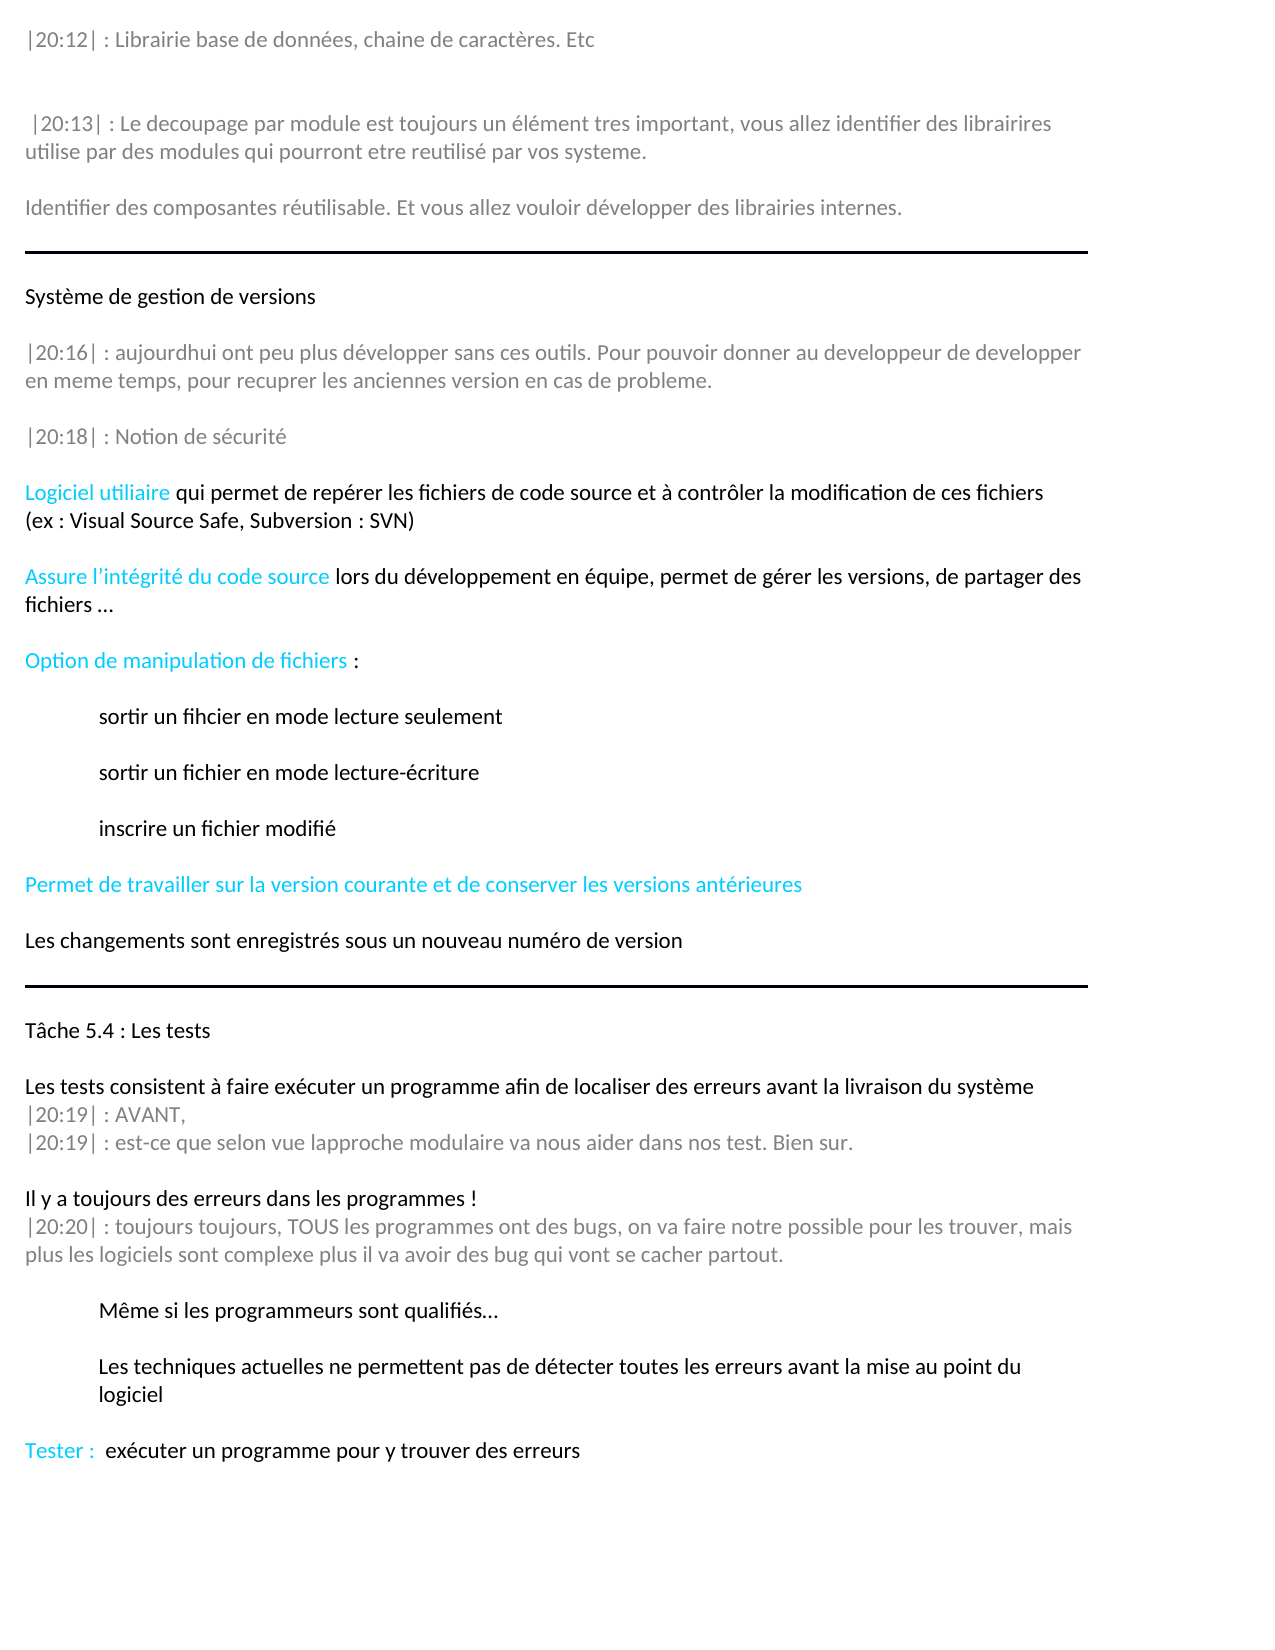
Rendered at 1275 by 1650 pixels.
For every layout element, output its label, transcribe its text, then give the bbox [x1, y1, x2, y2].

text Permet de travailler sur la version courante et de conserver les versions antérieures [25, 871, 1088, 899]
text |20:19| : AVANT, [25, 1100, 1088, 1128]
text Système de gestion de versions [25, 282, 1088, 310]
text |20:20| : toujours toujours, TOUS les programmes ont des bugs, on va faire notre possible pour les trouver, mais plus les logiciels sont complexe plus il va avoir des bug qui vont se cacher partout. [25, 1212, 1088, 1268]
text Les tests consistent à faire exécuter un programme afin de localiser des erreurs avant la livraison du système [25, 1072, 1088, 1100]
text Option de manipulation de fichiers : [25, 646, 1088, 674]
text Les techniques actuelles ne permettent pas de détecter toutes les erreurs avant la mise au point du logiciel [98, 1352, 1088, 1408]
text Tester : exécuter un programme pour y trouver des erreurs [25, 1436, 1088, 1464]
text Identifier des composantes réutilisable. Et vous allez vouloir développer des librairies internes. [25, 193, 1088, 221]
text sortir un fihcier en mode lecture seulement [25, 702, 1088, 731]
text |20:12| : Librairie base de données, chaine de caractères. Etc [25, 25, 1088, 53]
text |20:18| : Notion de sécurité [25, 422, 1088, 450]
text Les changements sont enregistrés sous un nouveau numéro de version [25, 927, 1088, 955]
text Même si les programmeurs sont qualifiés… [25, 1296, 1088, 1324]
text Logiciel utiliaire qui permet de repérer les fichiers de code source et à contrôler la modification de ces fichiers (ex : Visual Source Safe, Subversion : SVN) [25, 478, 1088, 534]
text |20:16| : aujourdhui ont peu plus développer sans ces outils. Pour pouvoir donner au developpeur de developper en meme temps, pour recuprer les anciennes version en cas de probleme. [25, 338, 1088, 394]
text inscrire un fichier modifié [25, 814, 1088, 843]
text Il y a toujours des erreurs dans les programmes ! [25, 1184, 1088, 1212]
text Assure l’intégrité du code source lors du développement en équipe, permet de gérer les versions, de partager des fichiers … [25, 562, 1088, 618]
text |20:13| : Le decoupage par module est toujours un élément tres important, vous allez identifier des librairires utilise par des modules qui pourront etre reutilisé par vos systeme. [25, 109, 1088, 165]
text sortir un fichier en mode lecture-écriture [25, 758, 1088, 787]
text |20:19| : est-ce que selon vue lapproche modulaire va nous aider dans nos test. Bien sur. [25, 1128, 1088, 1156]
text Tâche 5.4 : Les tests [25, 1016, 1088, 1044]
